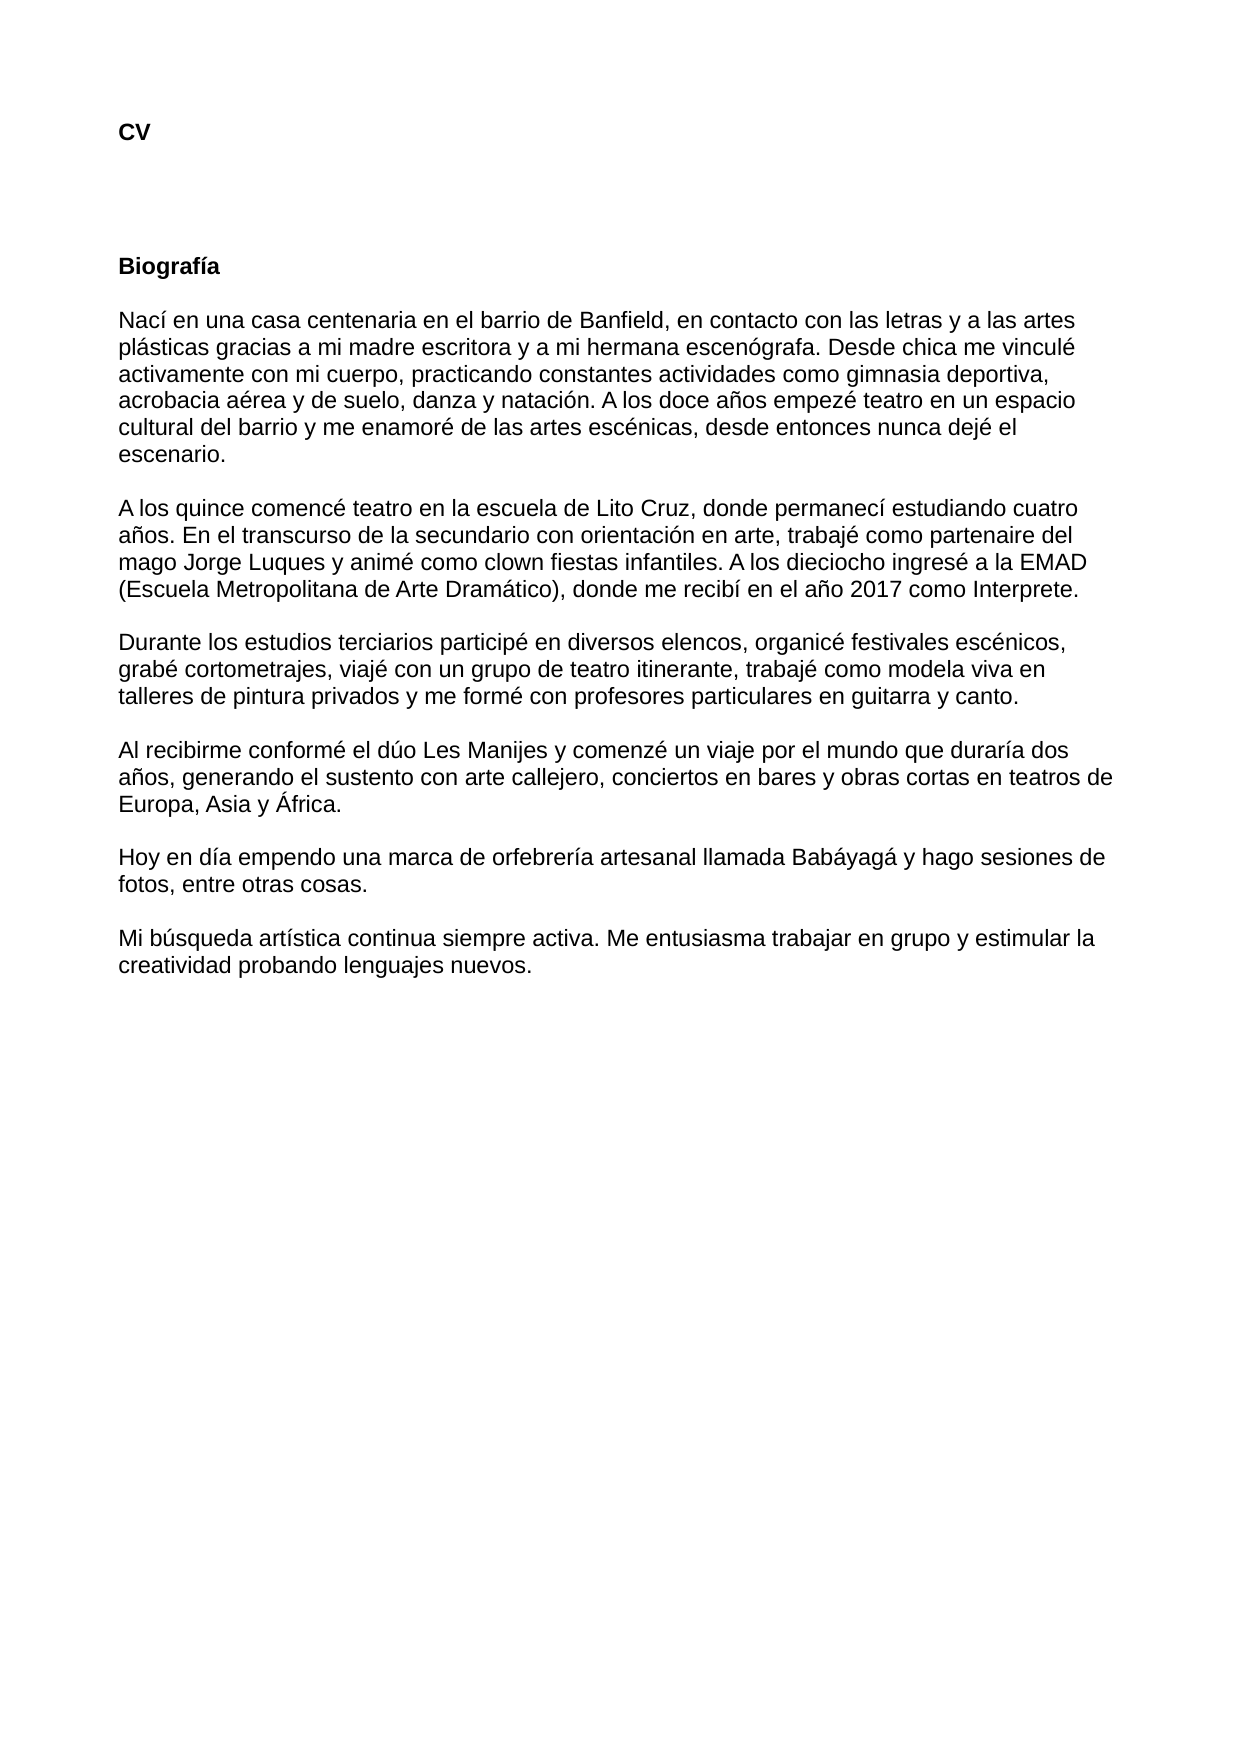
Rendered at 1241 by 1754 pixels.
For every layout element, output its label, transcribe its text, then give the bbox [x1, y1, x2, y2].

text Durante los estudios terciarios participé en diversos elencos, organicé festivales escénicos, grabé cortometrajes, viajé con un grupo de teatro itinerante, trabajé como modela viva en talleres de pintura privados y me formé con profesores particulares en guitarra y canto. [118, 629, 1122, 709]
text Hoy en día empendo una marca de orfebrería artesanal llamada Babáyagá y hago sesiones de fotos, entre otras cosas. [118, 844, 1122, 897]
text Al recibirme conformé el dúo Les Manijes y comenzé un viaje por el mundo que duraría dos años, generando el sustento con arte callejero, conciertos en bares y obras cortas en teatros de Europa, Asia y África. [118, 736, 1122, 817]
text Mi búsqueda artística continua siempre activa. Me entusiasma trabajar en grupo y estimular la creatividad probando lenguajes nuevos. [118, 924, 1122, 978]
text Biografía [118, 252, 1122, 279]
text CV [118, 118, 1122, 145]
text A los quince comencé teatro en la escuela de Lito Cruz, donde permanecí estudiando cuatro años. En el transcurso de la secundario con orientación en arte, trabajé como partenaire del mago Jorge Luques y animé como clown fiestas infantiles. A los dieciocho ingresé a la EMAD (Escuela Metropolitana de Arte Dramático), donde me recibí en el año 2017 como Interprete. [118, 494, 1122, 602]
text Nací en una casa centenaria en el barrio de Banfield, en contacto con las letras y a las artes plásticas gracias a mi madre escritora y a mi hermana escenógrafa. Desde chica me vinculé activamente con mi cuerpo, practicando constantes actividades como gimnasia deportiva, acrobacia aérea y de suelo, danza y natación. A los doce años empezé teatro en un espacio cultural del barrio y me enamoré de las artes escénicas, desde entonces nunca dejé el escenario. [118, 306, 1122, 467]
